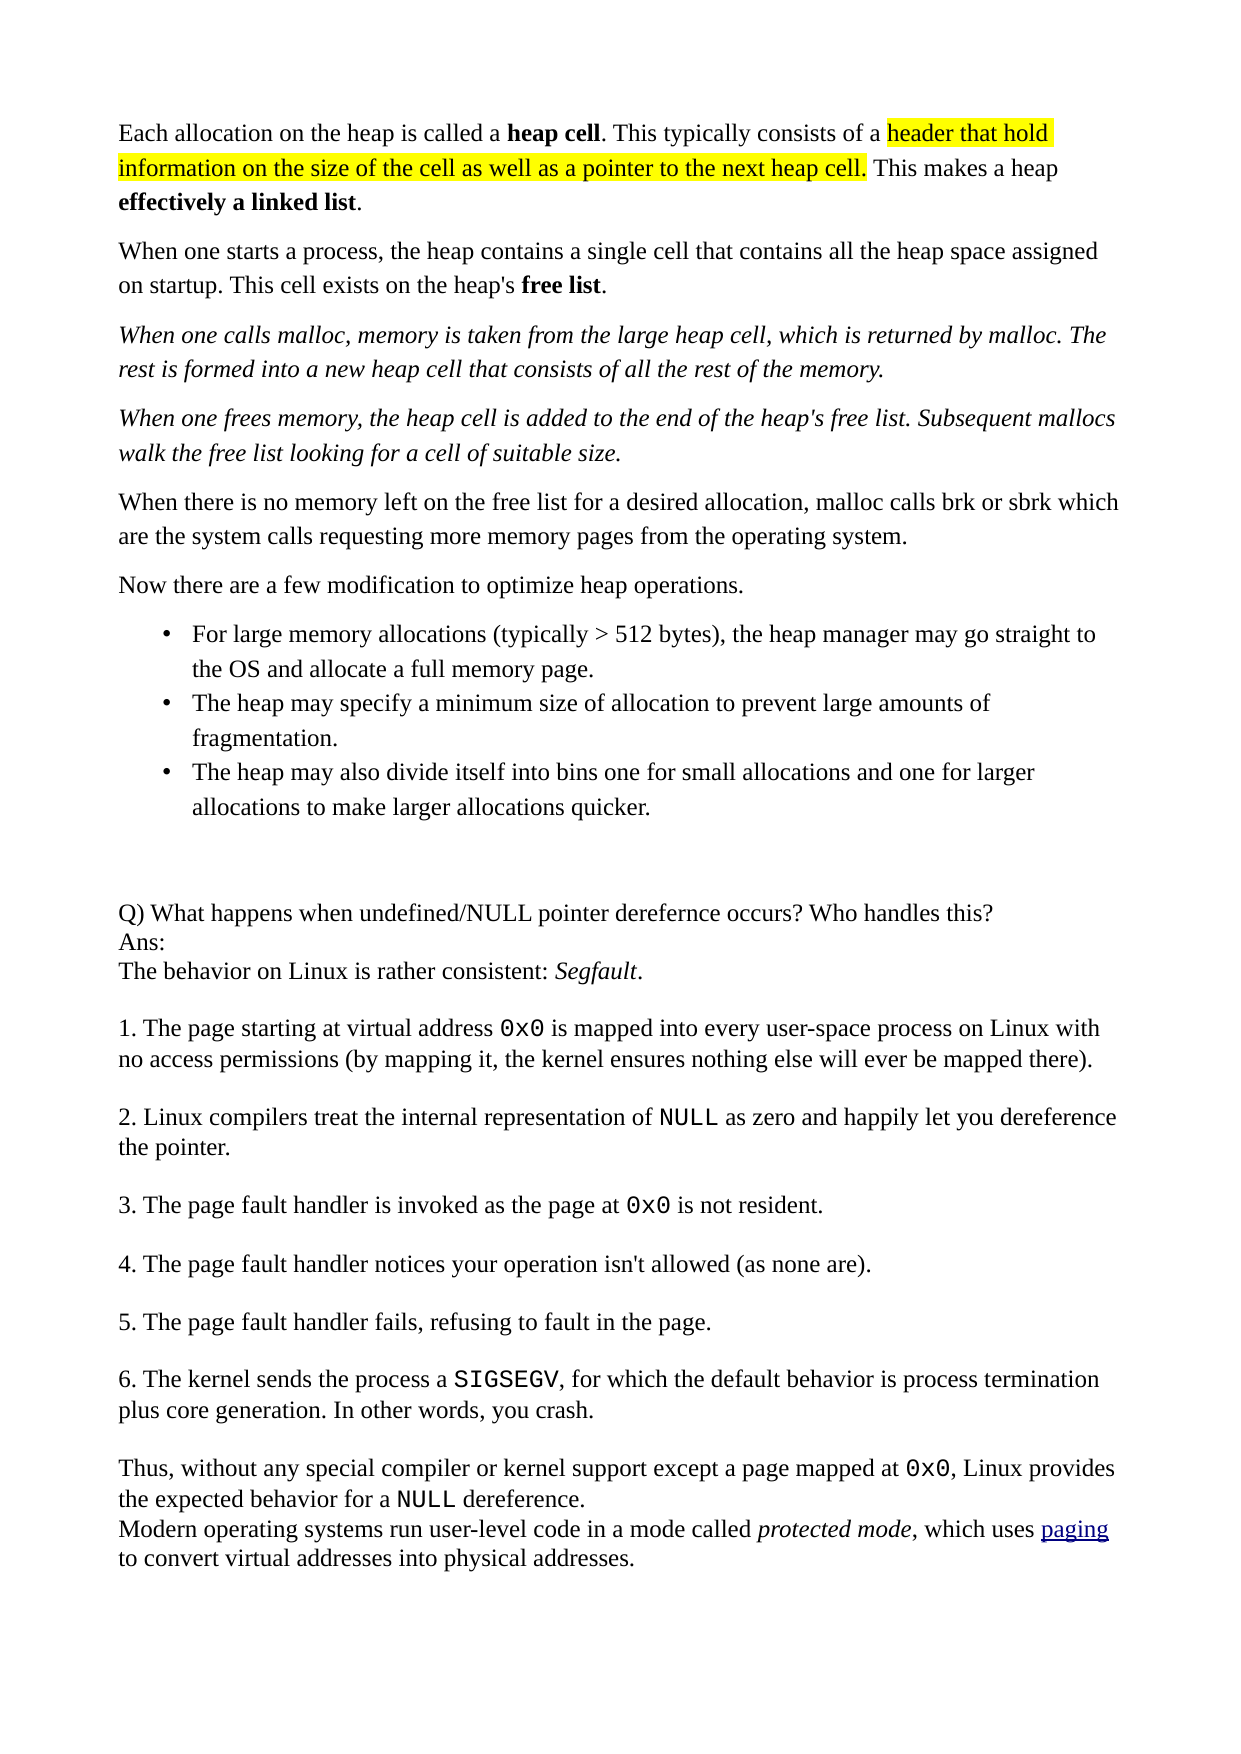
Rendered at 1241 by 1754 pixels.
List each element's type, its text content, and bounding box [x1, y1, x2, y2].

list The heap may also divide itself into bins one for small allocations and one for larger allocations to make larger allocations quicker. [162, 757, 1122, 821]
list For large memory allocations (typically > 512 bytes), the heap manager may go straight to the OS and allocate a full memory page. [162, 619, 1122, 683]
text When one calls malloc, memory is taken from the large heap cell, which is returned by malloc. The rest is formed into a new heap cell that consists of all the rest of the memory. [118, 320, 1122, 383]
text Thus, without any special compiler or kernel support except a page mapped at 0x0, Linux provides the expected behavior for a NULL dereference. [118, 1453, 1122, 1514]
text When there is no memory left on the free list for a desired allocation, malloc calls brk or sbrk which are the system calls requesting more memory pages from the operating system. [118, 487, 1122, 550]
text 5. The page fault handler fails, refusing to fault in the page. [118, 1307, 1122, 1336]
list The heap may specify a minimum size of allocation to prevent large amounts of fragmentation. [162, 688, 1122, 752]
text The behavior on Linux is rather consistent: Segfault. [118, 956, 1122, 984]
text When one frees memory, the heap cell is added to the end of the heap's free list. Subsequent mallocs walk the free list looking for a cell of suitable size. [118, 403, 1122, 466]
text 2. Linux compilers treat the internal representation of NULL as zero and happily let you dereference the pointer. [118, 1102, 1122, 1161]
text 1. The page starting at virtual address 0x0 is mapped into every user-space process on Linux with no access permissions (by mapping it, the kernel ensures nothing else will ever be mapped there). [118, 1013, 1122, 1073]
text When one starts a process, the heap contains a single cell that contains all the heap space assigned on startup. This cell exists on the heap's free list. [118, 236, 1122, 299]
text Now there are a few modification to optimize heap operations. [118, 570, 1122, 599]
text 6. The kernel sends the process a SIGSEGV, for which the default behavior is process termination plus core generation. In other words, you crash. [118, 1364, 1122, 1424]
text Ans: [118, 927, 1122, 956]
text 4. The page fault handler notices your operation isn't allowed (as none are). [118, 1249, 1122, 1278]
text Q) What happens when undefined/NULL pointer derefernce occurs? Who handles this? [118, 898, 1122, 927]
text Modern operating systems run user-level code in a mode called protected mode, which uses paging to convert virtual addresses into physical addresses. [118, 1514, 1122, 1572]
text 3. The page fault handler is invoked as the page at 0x0 is not resident. [118, 1190, 1122, 1221]
text Each allocation on the heap is called a heap cell. This typically consists of a header that hold information on the size of the cell as well as a pointer to the next heap cell. This makes a heap effectively a linked list. [118, 118, 1122, 216]
